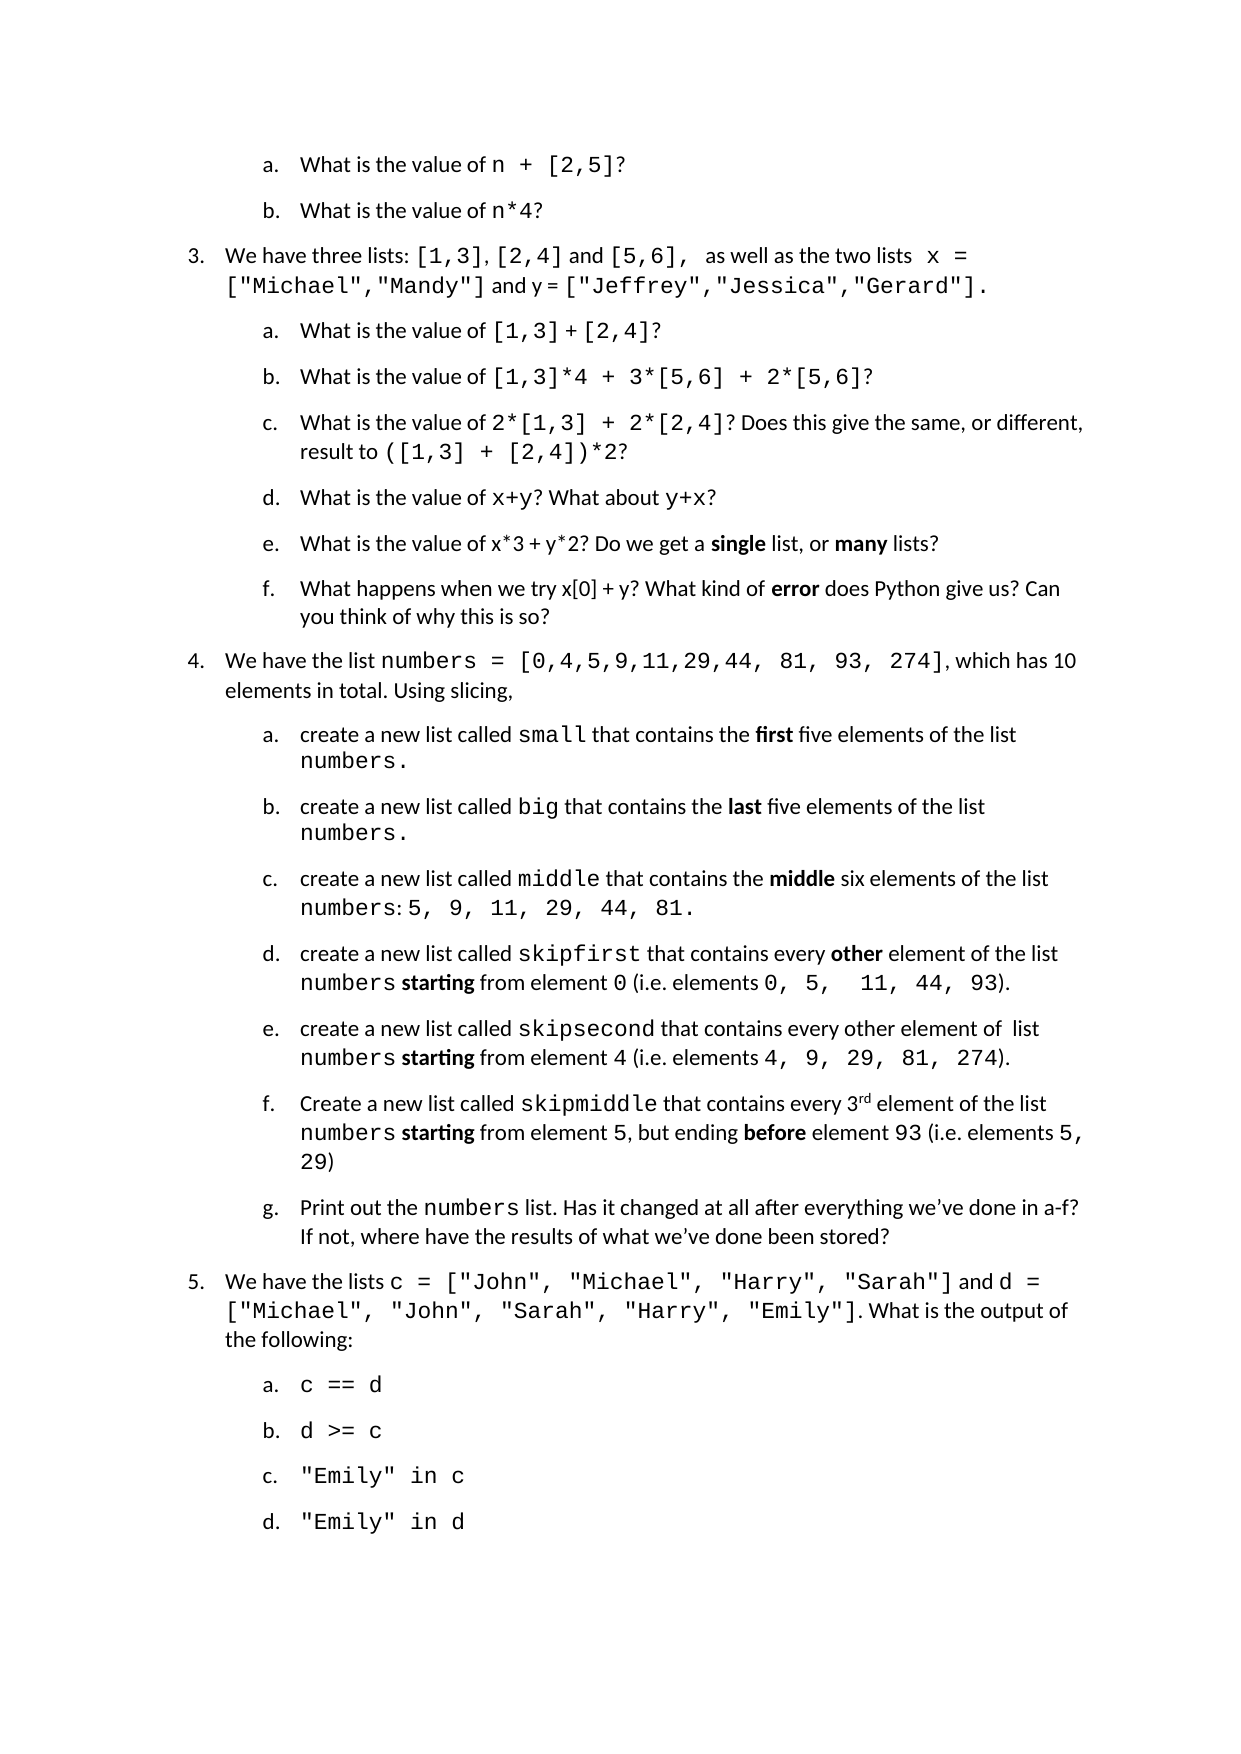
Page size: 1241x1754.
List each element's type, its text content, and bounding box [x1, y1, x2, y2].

list create a new list called small that contains the first five elements of the list numbers. [262, 720, 1090, 776]
list create a new list called big that contains the last five elements of the list numbers. [262, 792, 1090, 847]
list create a new list called skipfirst that contains every other element of the list numbers starting from element 0 (i.e. elements 0, 5, 11, 44, 93). [262, 939, 1090, 997]
list d >= c [262, 1416, 1090, 1445]
list What is the value of [1,3]*4 + 3*[5,6] + 2*[5,6]? [262, 362, 1090, 392]
list What is the value of [1,3] + [2,4]? [262, 317, 1090, 346]
list What is the value of x*3 + y*2? Do we get a single list, or many lists? [262, 529, 1090, 557]
list What is the value of n + [2,5]? [262, 150, 1090, 179]
list We have the list numbers = [0,4,5,9,11,29,44, 81, 93, 274], which has 10 elements in total. Using slicing, [187, 647, 1090, 704]
list Print out the numbers list. Has it changed at all after everything we’ve done in a-f? If not, where have the results of what we’ve done been stored? [262, 1193, 1090, 1250]
list Create a new list called skipmiddle that contains every 3rd element of the list numbers starting from element 5, but ending before element 93 (i.e. elements 5, 29) [262, 1089, 1090, 1176]
list "Emily" in d [262, 1507, 1090, 1537]
list What happens when we try x[0] + y? What kind of error does Python give us? Can you think of why this is so? [262, 574, 1090, 630]
list c == d [262, 1370, 1090, 1399]
list We have three lists: [1,3], [2,4] and [5,6], as well as the two lists x = ["Michael","Mandy"] and y = ["Jeffrey","Jessica","Gerard"]. [187, 242, 1090, 300]
list We have the lists c = ["John", "Michael", "Harry", "Sarah"] and d = ["Michael", "John", "Sarah", "Harry", "Emily"]. What is the output of the following: [187, 1267, 1090, 1353]
list What is the value of 2*[1,3] + 2*[2,4]? Does this give the same, or different, result to ([1,3] + [2,4])*2? [262, 408, 1090, 467]
list "Emily" in c [262, 1462, 1090, 1491]
list What is the value of n*4? [262, 196, 1090, 225]
list What is the value of x+y? What about y+x? [262, 483, 1090, 512]
list create a new list called middle that contains the middle six elements of the list numbers: 5, 9, 11, 29, 44, 81. [262, 864, 1090, 922]
list create a new list called skipsecond that contains every other element of list numbers starting from element 4 (i.e. elements 4, 9, 29, 81, 274). [262, 1014, 1090, 1072]
